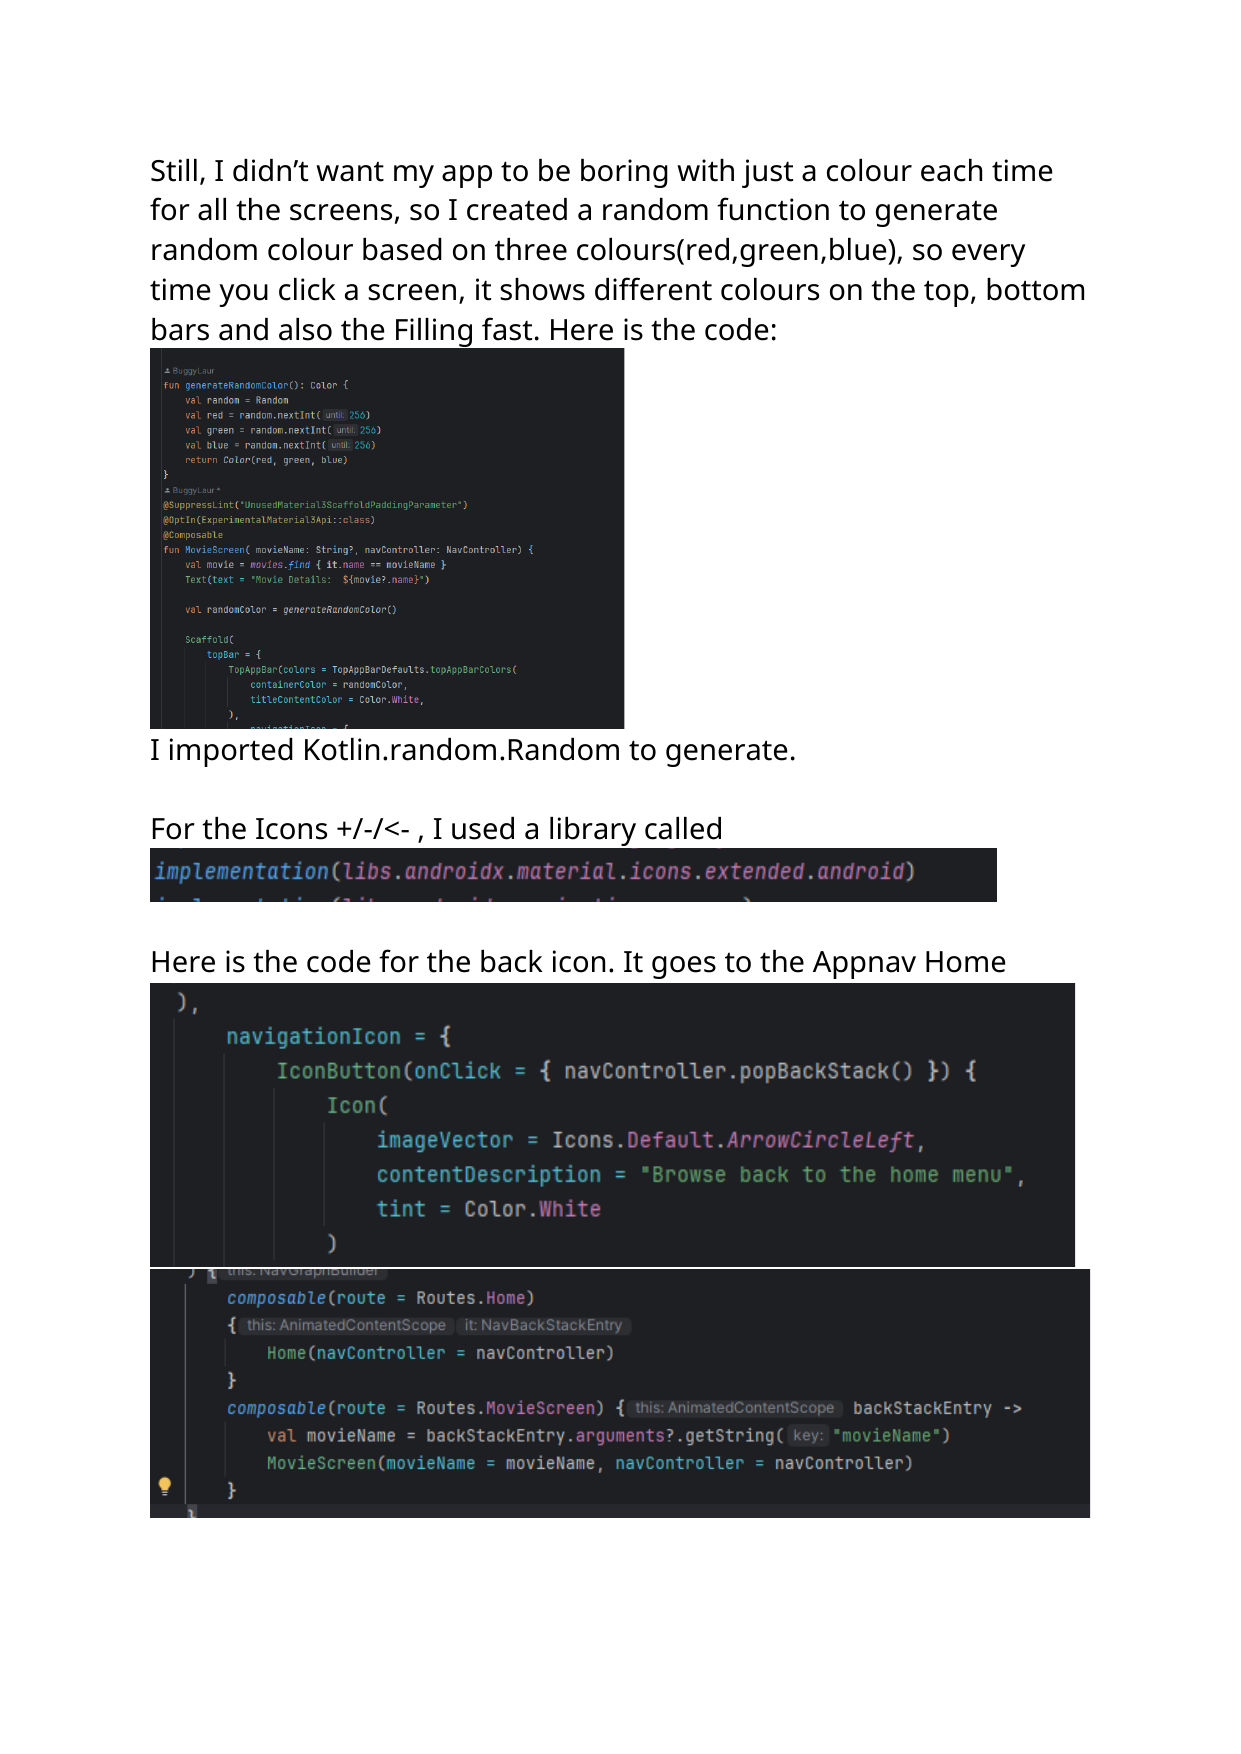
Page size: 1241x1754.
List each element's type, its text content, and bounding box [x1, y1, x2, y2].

text Still, I didn’t want my app to be boring with just a colour each time for all the screens, so I created a random function to generate random colour based on three colours(red,green,blue), so every time you click a screen, it shows different colours on the top, bottom bars and also the Filling fast. Here is the code: [150, 150, 1090, 348]
text For the Icons +/-/<- , I used a library called [150, 808, 1090, 848]
text Here is the code for the back icon. It goes to the Appnav Home [150, 941, 1090, 1269]
text I imported Kotlin.random.Random to generate. [150, 729, 1090, 769]
